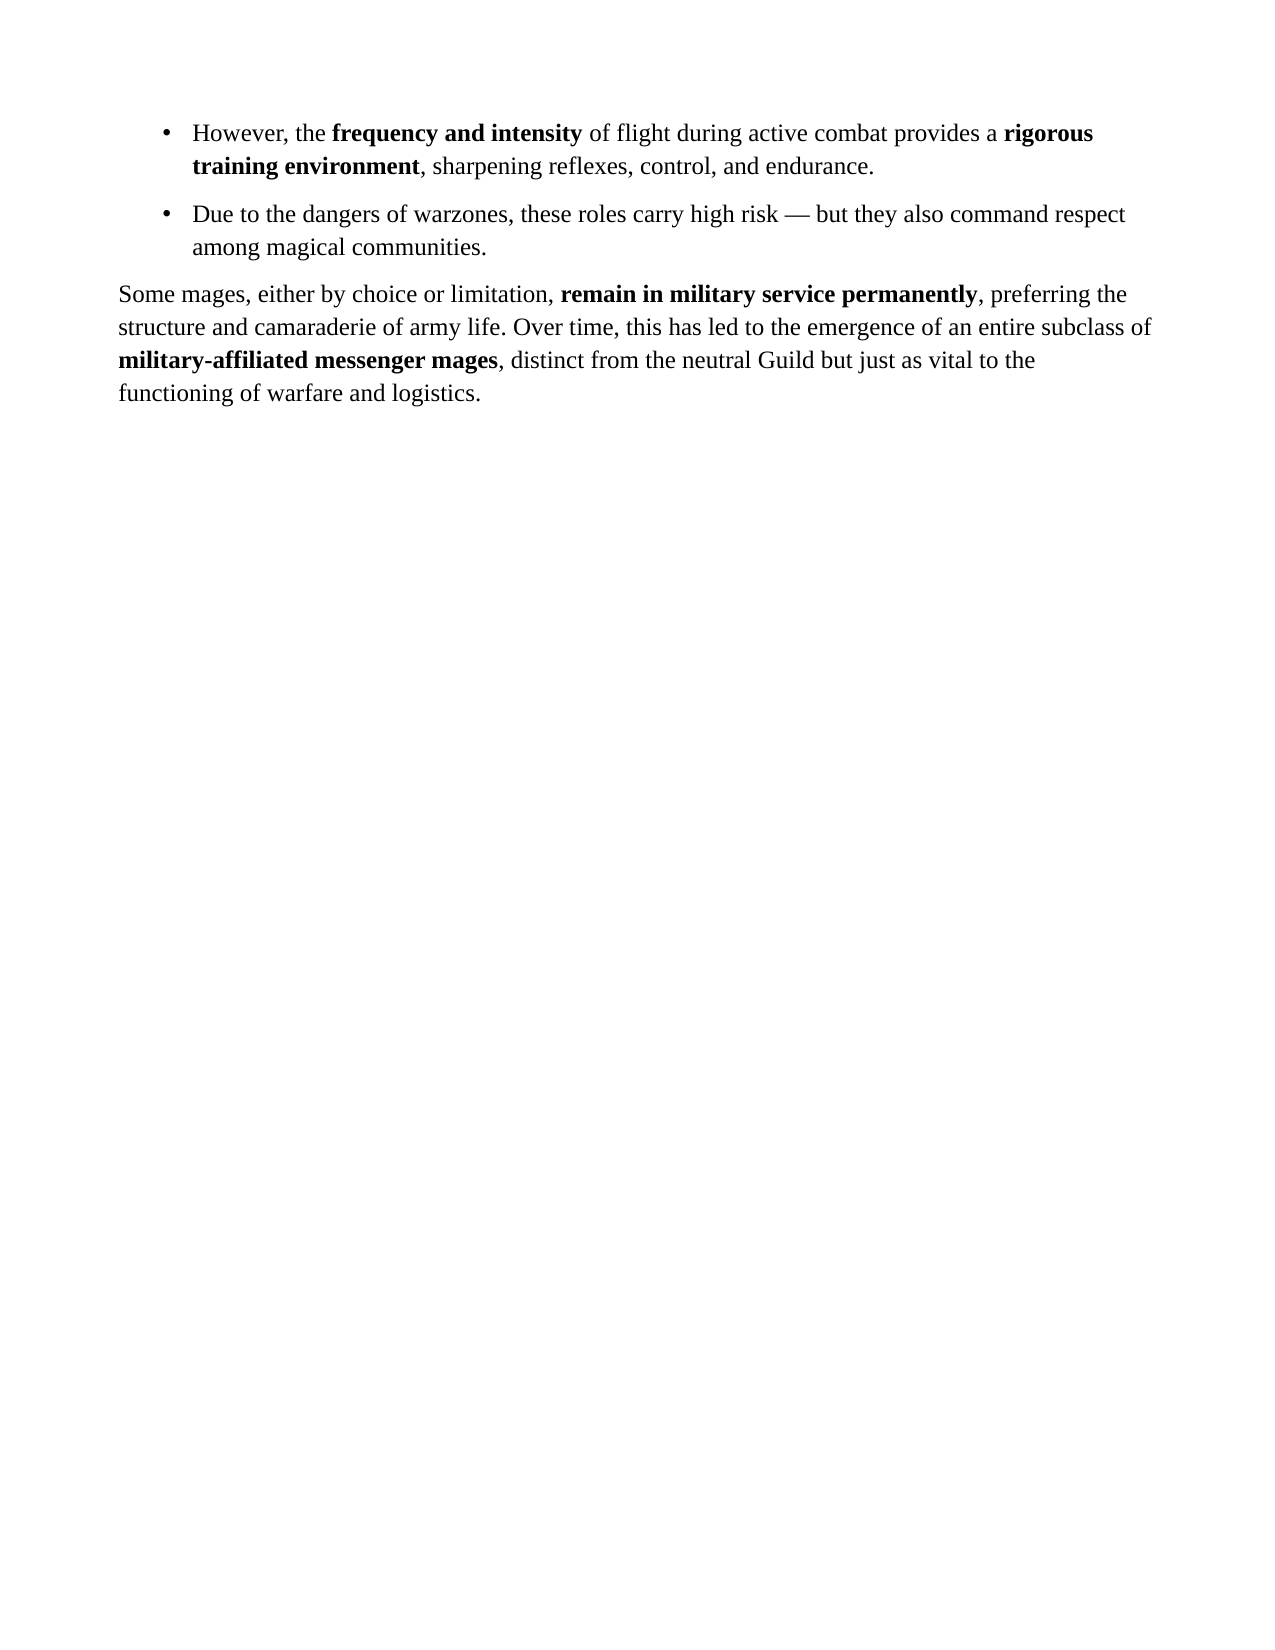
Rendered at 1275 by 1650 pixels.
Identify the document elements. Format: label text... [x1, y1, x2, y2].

list However, the frequency and intensity of flight during active combat provides a rigorous training environment, sharpening reflexes, control, and endurance. [162, 118, 1157, 180]
text Some mages, either by choice or limitation, remain in military service permanently, preferring the structure and camaraderie of army life. Over time, this has led to the emergence of an entire subclass of military-affiliated messenger mages, distinct from the neutral Guild but just as vital to the functioning of warfare and logistics. [118, 279, 1157, 407]
list Due to the dangers of warzones, these roles carry high risk — but they also command respect among magical communities. [162, 199, 1157, 261]
